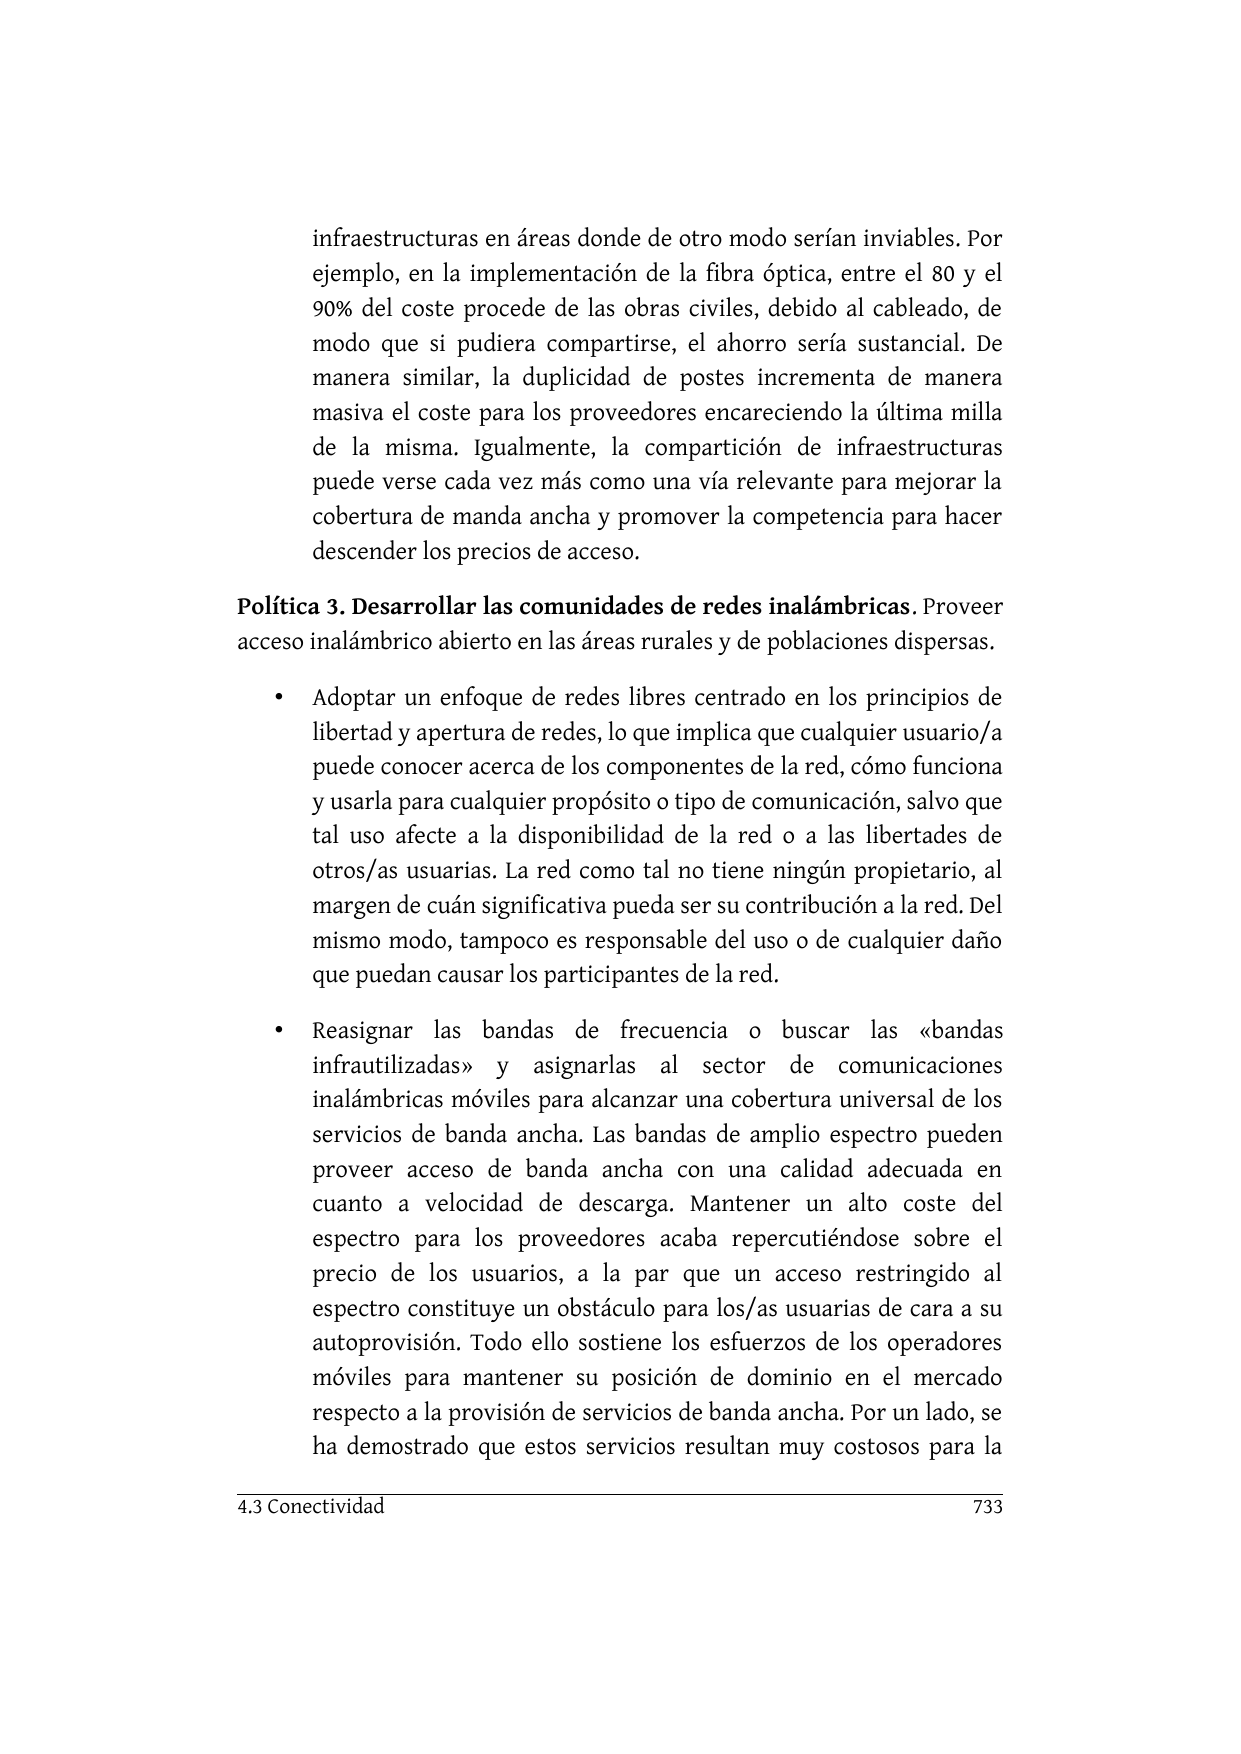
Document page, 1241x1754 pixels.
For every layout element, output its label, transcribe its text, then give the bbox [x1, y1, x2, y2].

text Política 3. Desarrollar las comunidades de redes inalámbricas. Proveer acceso inalámbrico abierto en las áreas rurales y de poblaciones dispersas. [237, 593, 1003, 657]
list Adoptar un enfoque de redes libres centrado en los principios de libertad y apertura de redes, lo que implica que cualquier usuario/a puede conocer acerca de los componentes de la red, cómo funciona y usarla para cualquier propósito o tipo de comunicación, salvo que tal uso afecte a la disponibilidad de la red o a las libertades de otros/as usuarias. La red como tal no tiene ningún propietario, al margen de cuán significativa pueda ser su contribución a la red. Del mismo modo, tampoco es responsable del uso o de cualquier daño que puedan causar los participantes de la red. [274, 683, 1003, 990]
list Reasignar las bandas de frecuencia o buscar las «bandas infrautilizadas» y asignarlas al sector de comunicaciones inalámbricas móviles para alcanzar una cobertura universal de los servicios de banda ancha. Las bandas de amplio espectro pueden proveer acceso de banda ancha con una calidad adecuada en cuanto a velocidad de descarga. Mantener un alto coste del espectro para los proveedores acaba repercutiéndose sobre el precio de los usuarios, a la par que un acceso restringido al espectro constituye un obstáculo para los/as usuarias de cara a su autoprovisión. Todo ello sostiene los esfuerzos de los operadores móviles para mantener su posición de dominio en el mercado respecto a la provisión de servicios de banda ancha. Por un lado, se ha demostrado que estos servicios resultan muy costosos para la [274, 1017, 1003, 1462]
list infraestructuras en áreas donde de otro modo serían inviables. Por ejemplo, en la implementación de la fibra óptica, entre el 80 y el 90% del coste procede de las obras civiles, debido al cableado, de modo que si pudiera compartirse, el ahorro sería sustancial. De manera similar, la duplicidad de postes incrementa de manera masiva el coste para los proveedores encareciendo la última milla de la misma. Igualmente, la compartición de infraestructuras puede verse cada vez más como una vía relevante para mejorar la cobertura de manda ancha y promover la competencia para hacer descender los precios de acceso. [274, 225, 1003, 566]
